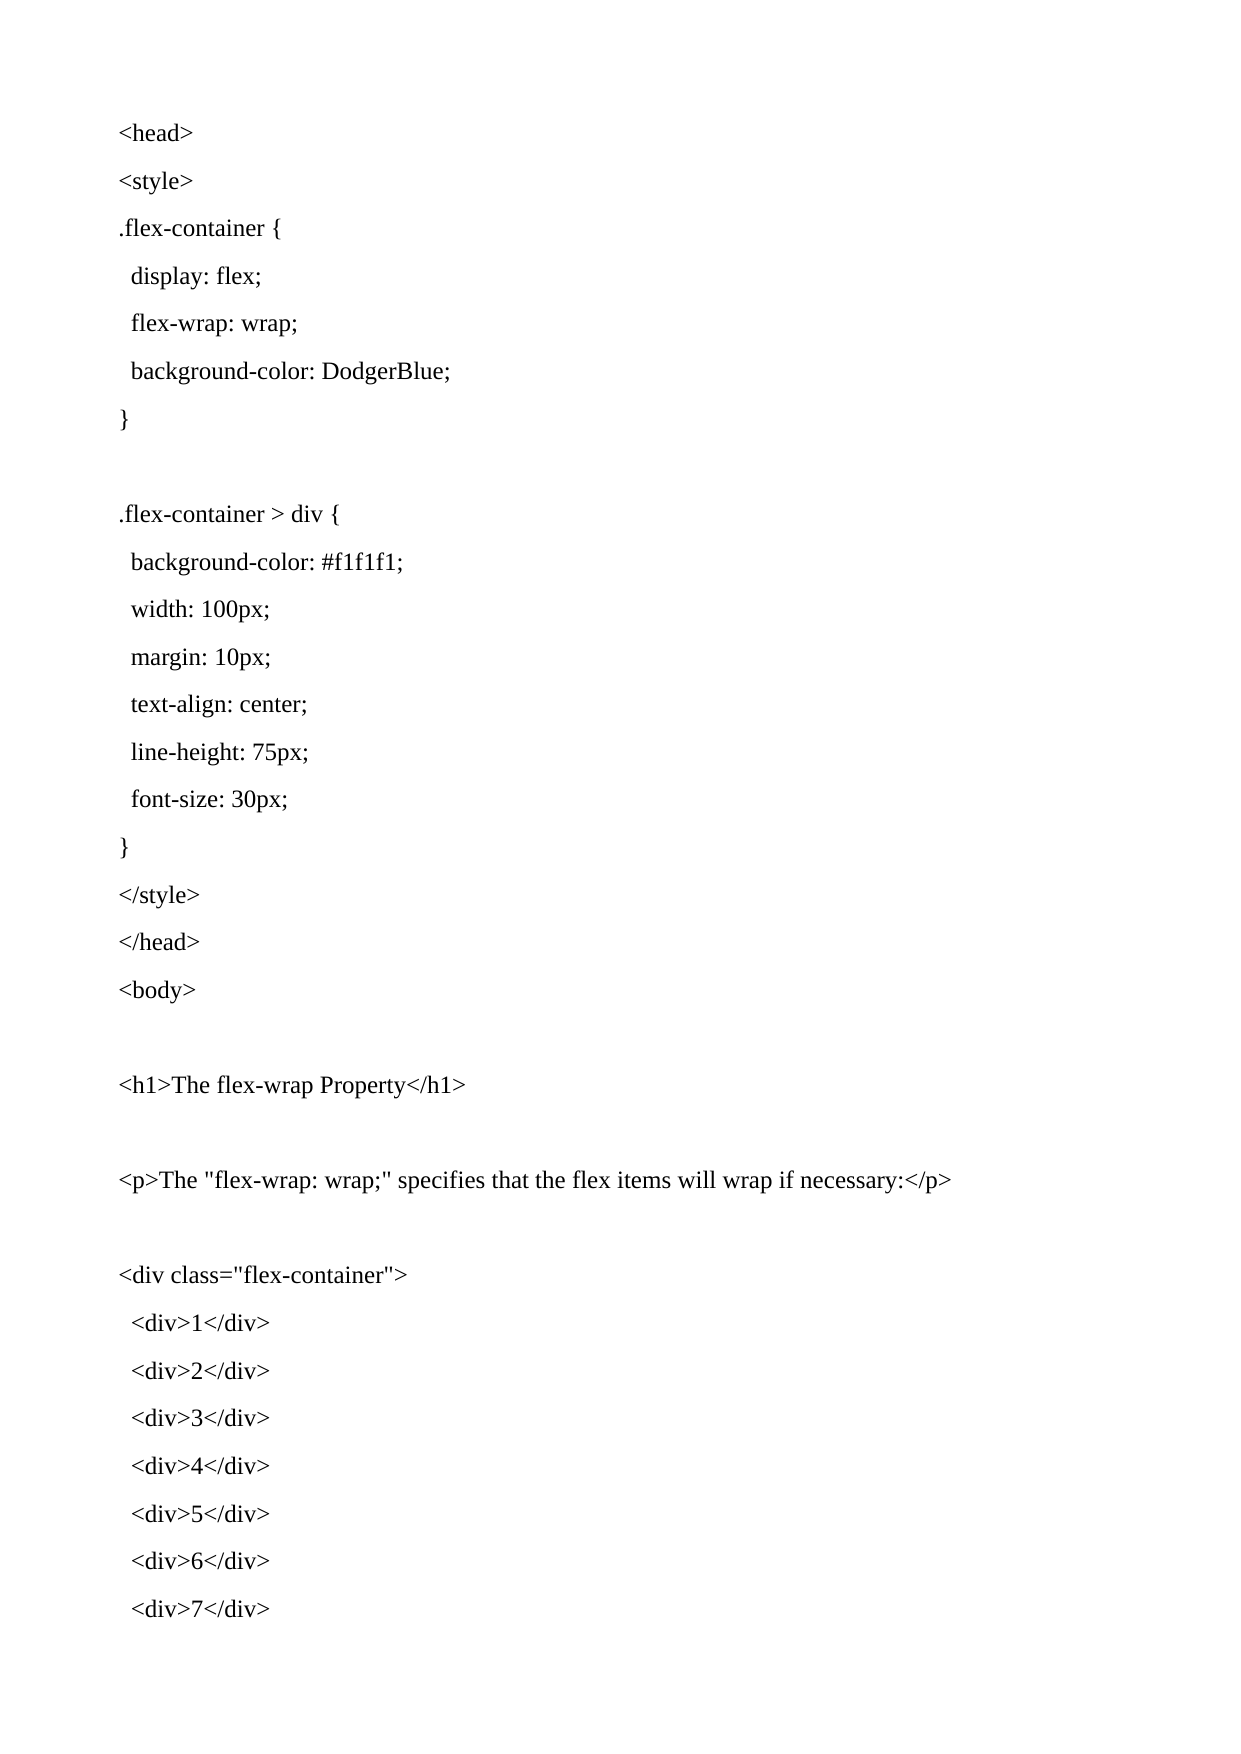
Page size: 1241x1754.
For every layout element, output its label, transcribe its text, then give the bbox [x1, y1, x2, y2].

text <div>5</div> [118, 1499, 1122, 1527]
text <div>1</div> [118, 1308, 1122, 1337]
text background-color: DodgerBlue; [118, 356, 1122, 385]
text } [118, 404, 1122, 432]
text text-align: center; [118, 689, 1122, 718]
text width: 100px; [118, 594, 1122, 623]
text </head> [118, 927, 1122, 956]
text <p>The "flex-wrap: wrap;" specifies that the flex items will wrap if necessary:</p> [118, 1165, 1122, 1194]
text background-color: #f1f1f1; [118, 547, 1122, 575]
text <div class="flex-container"> [118, 1261, 1122, 1289]
text .flex-container { [118, 213, 1122, 242]
text <div>3</div> [118, 1403, 1122, 1432]
text </style> [118, 880, 1122, 908]
text <h1>The flex-wrap Property</h1> [118, 1070, 1122, 1099]
text <div>7</div> [118, 1594, 1122, 1623]
text <style> [118, 166, 1122, 194]
text margin: 10px; [118, 642, 1122, 671]
text <div>2</div> [118, 1356, 1122, 1384]
text line-height: 75px; [118, 737, 1122, 766]
text } [118, 832, 1122, 861]
text <head> [118, 118, 1122, 147]
text <body> [118, 975, 1122, 1004]
text display: flex; [118, 261, 1122, 290]
text <div>4</div> [118, 1451, 1122, 1480]
text font-size: 30px; [118, 784, 1122, 813]
text .flex-container > div { [118, 499, 1122, 528]
text flex-wrap: wrap; [118, 308, 1122, 337]
text <div>6</div> [118, 1546, 1122, 1575]
